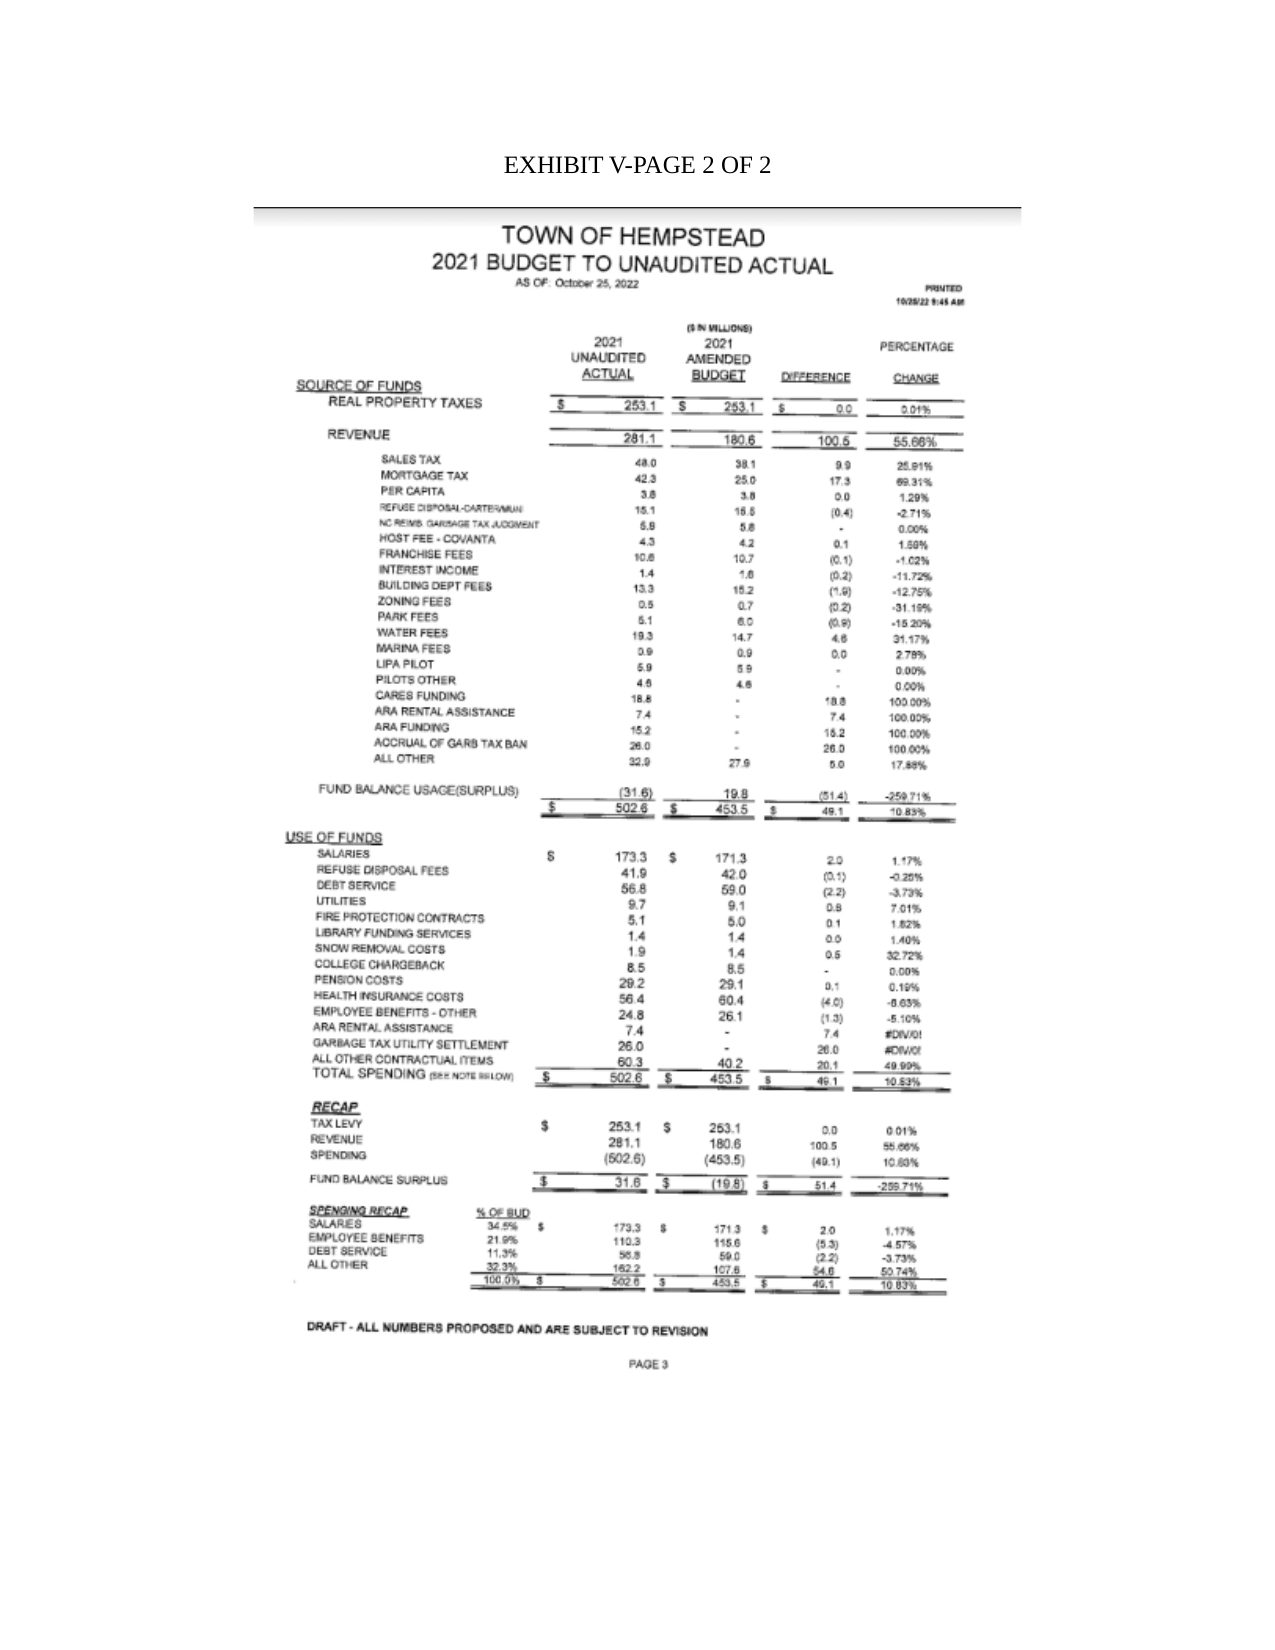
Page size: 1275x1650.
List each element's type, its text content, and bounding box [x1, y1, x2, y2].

picture [253, 207, 1022, 1423]
text EXHIBIT V-PAGE 2 OF 2 [150, 150, 1125, 179]
